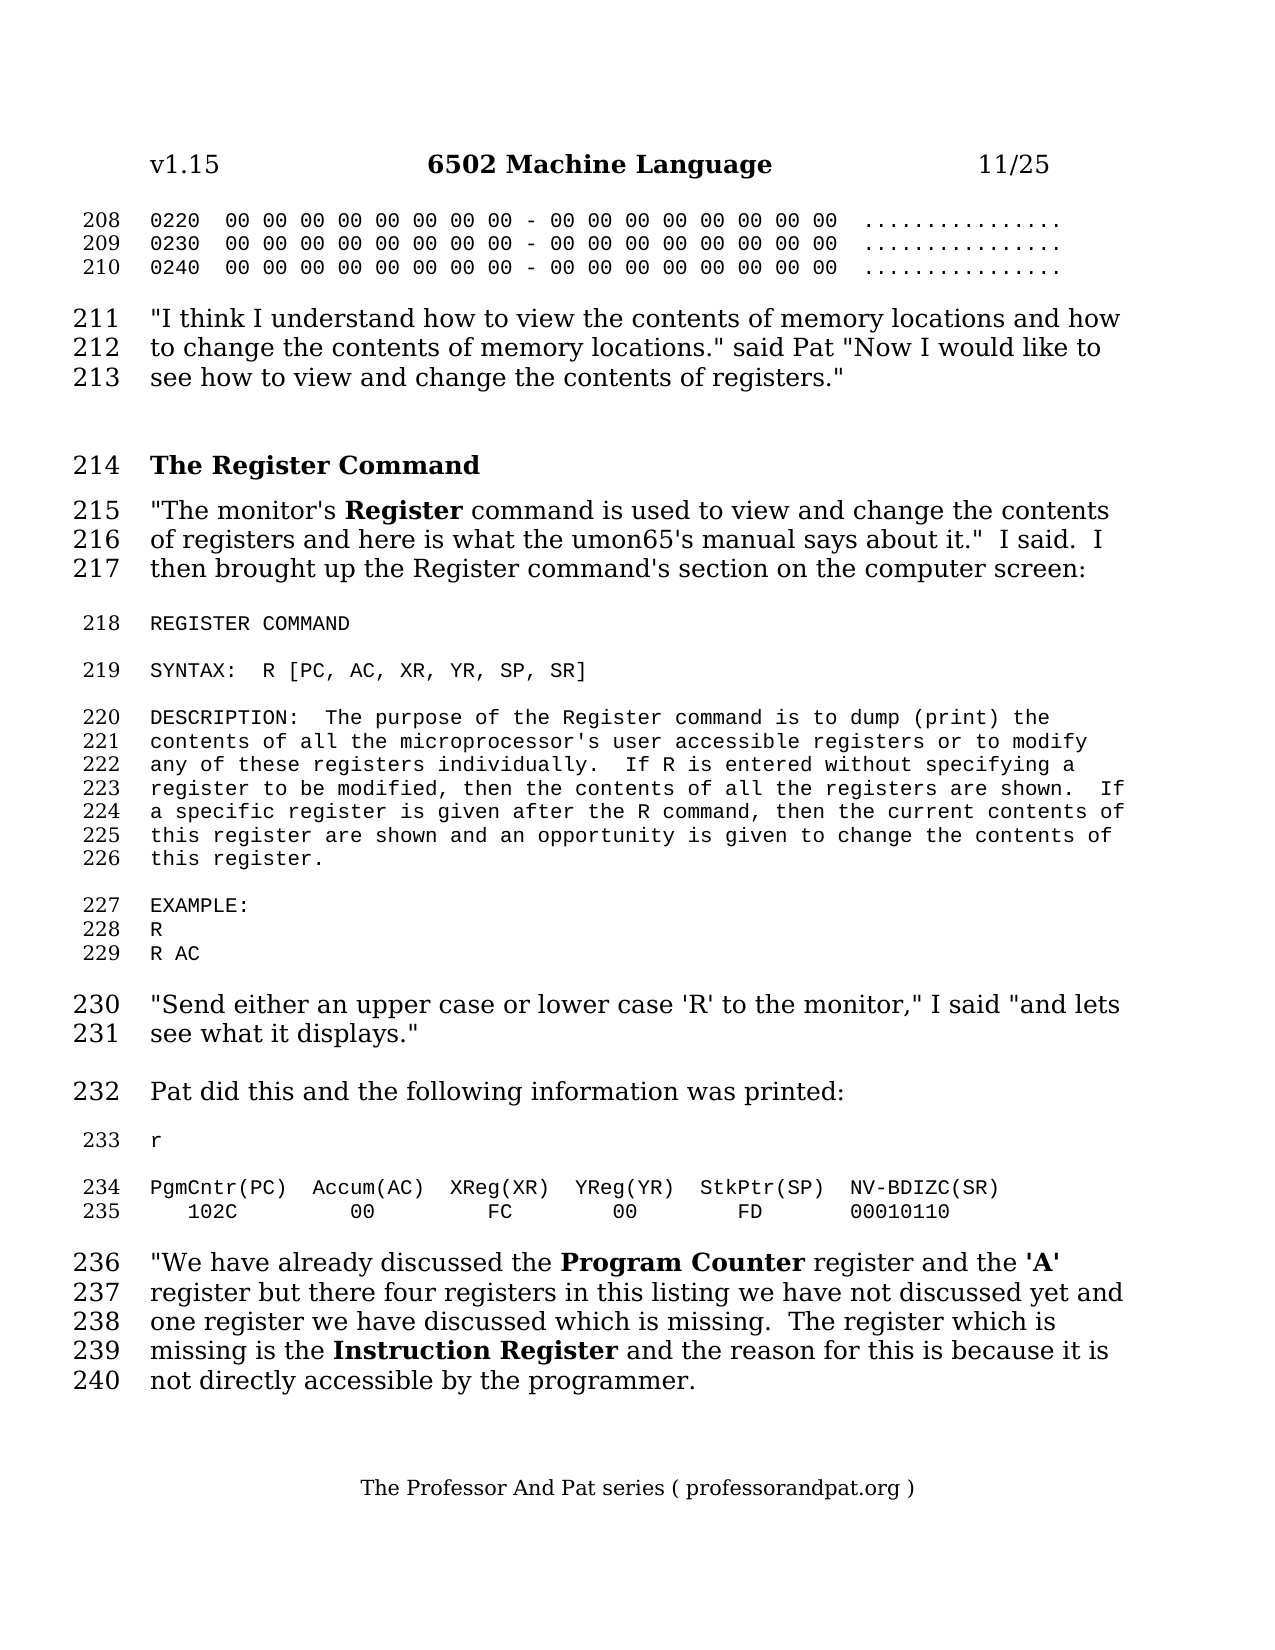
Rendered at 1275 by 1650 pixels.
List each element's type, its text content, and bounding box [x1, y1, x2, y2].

text "The monitor's Register command is used to view and change the contents of registers and here is what the umon65's manual says about it." I said. I then brought up the Register command's section on the computer screen: [150, 496, 1125, 584]
text r [150, 1130, 1125, 1154]
text R [150, 919, 1125, 943]
text PgmCntr(PC) Accum(AC) XReg(XR) YReg(YR) StkPtr(SP) NV-BDIZC(SR) [150, 1177, 1125, 1201]
text SYNTAX: R [PC, AC, XR, YR, SP, SR] [150, 660, 1125, 684]
text "We have already discussed the Program Counter register and the 'A' register but there four registers in this listing we have not discussed yet and one register we have discussed which is missing. The register which is missing is the Instruction Register and the reason for this is because it is not directly accessible by the programmer. [150, 1248, 1125, 1395]
text 102C 00 FC 00 FD 00010110 [150, 1201, 1125, 1224]
text 0240 00 00 00 00 00 00 00 00 - 00 00 00 00 00 00 00 00 ................ [150, 257, 1125, 281]
text REGISTER COMMAND [150, 613, 1125, 637]
text DESCRIPTION: The purpose of the Register command is to dump (print) the contents of all the microprocessor's user accessible registers or to modify any of these registers individually. If R is entered without specifying a register to be modified, then the contents of all the registers are shown. If a specific register is given after the R command, then the current contents of this register are shown and an opportunity is given to change the contents of this register. [150, 707, 1125, 872]
text Pat did this and the following information was printed: [150, 1078, 1125, 1107]
text 0220 00 00 00 00 00 00 00 00 - 00 00 00 00 00 00 00 00 ................ [150, 210, 1125, 233]
text R AC [150, 943, 1125, 966]
subtitle The Register Command [150, 451, 1125, 481]
text "Send either an upper case or lower case 'R' to the monitor," I said "and lets see what it displays." [150, 990, 1125, 1048]
text EXAMPLE: [150, 896, 1125, 919]
text "I think I understand how to view the contents of memory locations and how to change the contents of memory locations." said Pat "Now I would like to see how to view and change the contents of registers." [150, 304, 1125, 392]
text 0230 00 00 00 00 00 00 00 00 - 00 00 00 00 00 00 00 00 ................ [150, 233, 1125, 257]
